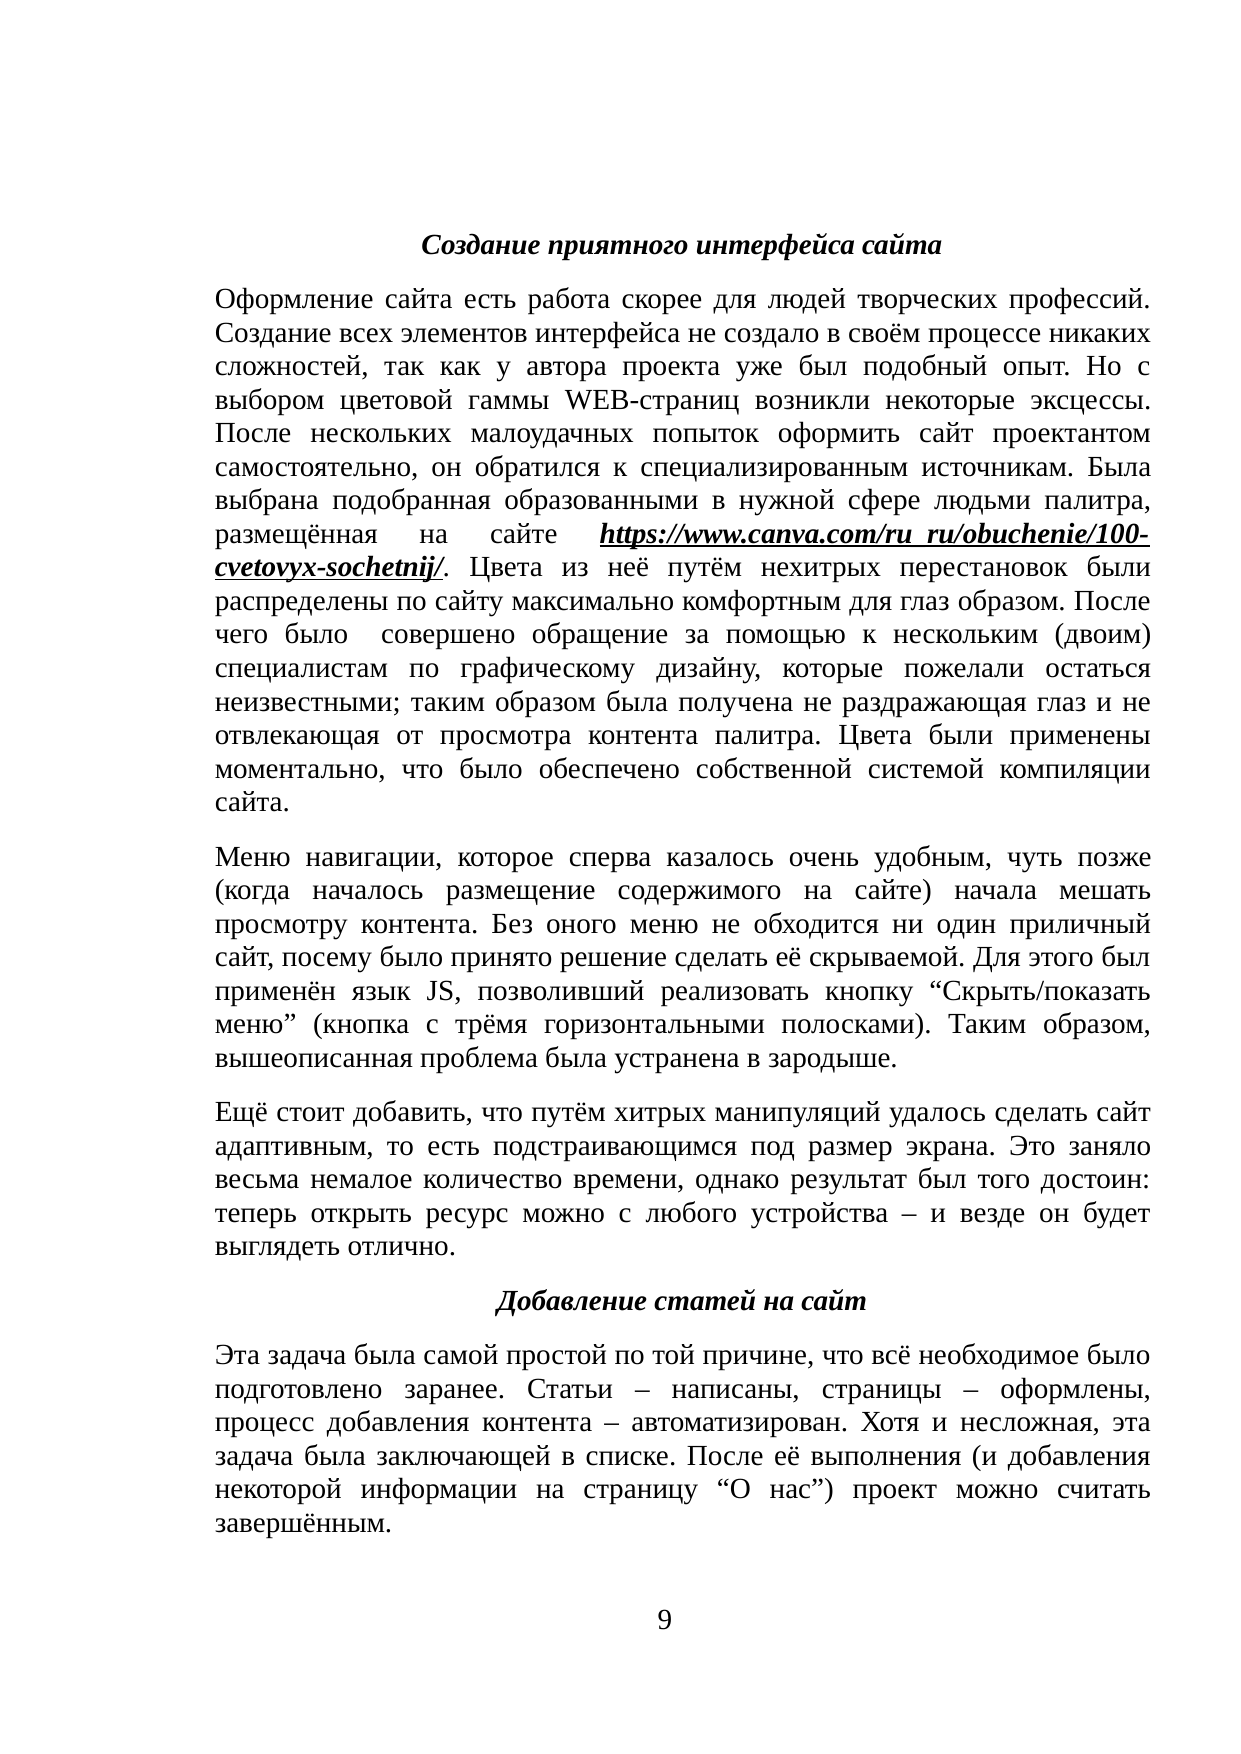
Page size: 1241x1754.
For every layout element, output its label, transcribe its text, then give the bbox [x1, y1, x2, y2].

text Меню навигации, которое сперва казалось очень удобным, чуть позже (когда началось размещение содержимого на сайте) начала мешать просмотру контента. Без оного меню не обходится ни один приличный сайт, посему было принято решение сделать её скрываемой. Для этого был применён язык JS, позволивший реализовать кнопку “Скрыть/показать меню” (кнопка с трёмя горизонтальными полосками). Таким образом, вышеописанная проблема была устранена в зародыше. [214, 839, 1152, 1073]
text Оформление сайта есть работа скорее для людей творческих профессий. Создание всех элементов интерфейса не создало в своём процессе никаких сложностей, так как у автора проекта уже был подобный опыт. Но с выбором цветовой гаммы WEB-страниц возникли некоторые эксцессы. После нескольких малоудачных попыток оформить сайт проектантом самостоятельно, он обратился к специализированным источникам. Была выбрана подобранная образованными в нужной сфере людьми палитра, размещённая на сайте https://www.canva.com/ru_ru/obuchenie/100-cvetovyx-sochetnij/. Цвета из неё путём нехитрых перестановок были распределены по сайту максимально комфортным для глаз образом. После чего было совершено обращение за помощью к нескольким (двоим) специалистам по графическому дизайну, которые пожелали остаться неизвестными; таким образом была получена не раздражающая глаз и не отвлекающая от просмотра контента палитра. Цвета были применены моментально, что было обеспечено собственной системой компиляции сайта. [214, 281, 1152, 818]
text Эта задача была самой простой по той причине, что всё необходимое было подготовлено заранее. Статьи – написаны, страницы – оформлены, процесс добавления контента – автоматизирован. Хотя и несложная, эта задача была заключающей в списке. После её выполнения (и добавления некоторой информации на страницу “О нас”) проект можно считать завершённым. [214, 1337, 1152, 1538]
text Создание приятного интерфейса сайта [214, 227, 1152, 260]
text Добавление статей на сайт [214, 1283, 1152, 1316]
text Ещё стоит добавить, что путём хитрых манипуляций удалось сделать сайт адаптивным, то есть подстраивающимся под размер экрана. Это заняло весьма немалое количество времени, однако результат был того достоин: теперь открыть ресурс можно с любого устройства – и везде он будет выглядеть отлично. [214, 1094, 1152, 1262]
